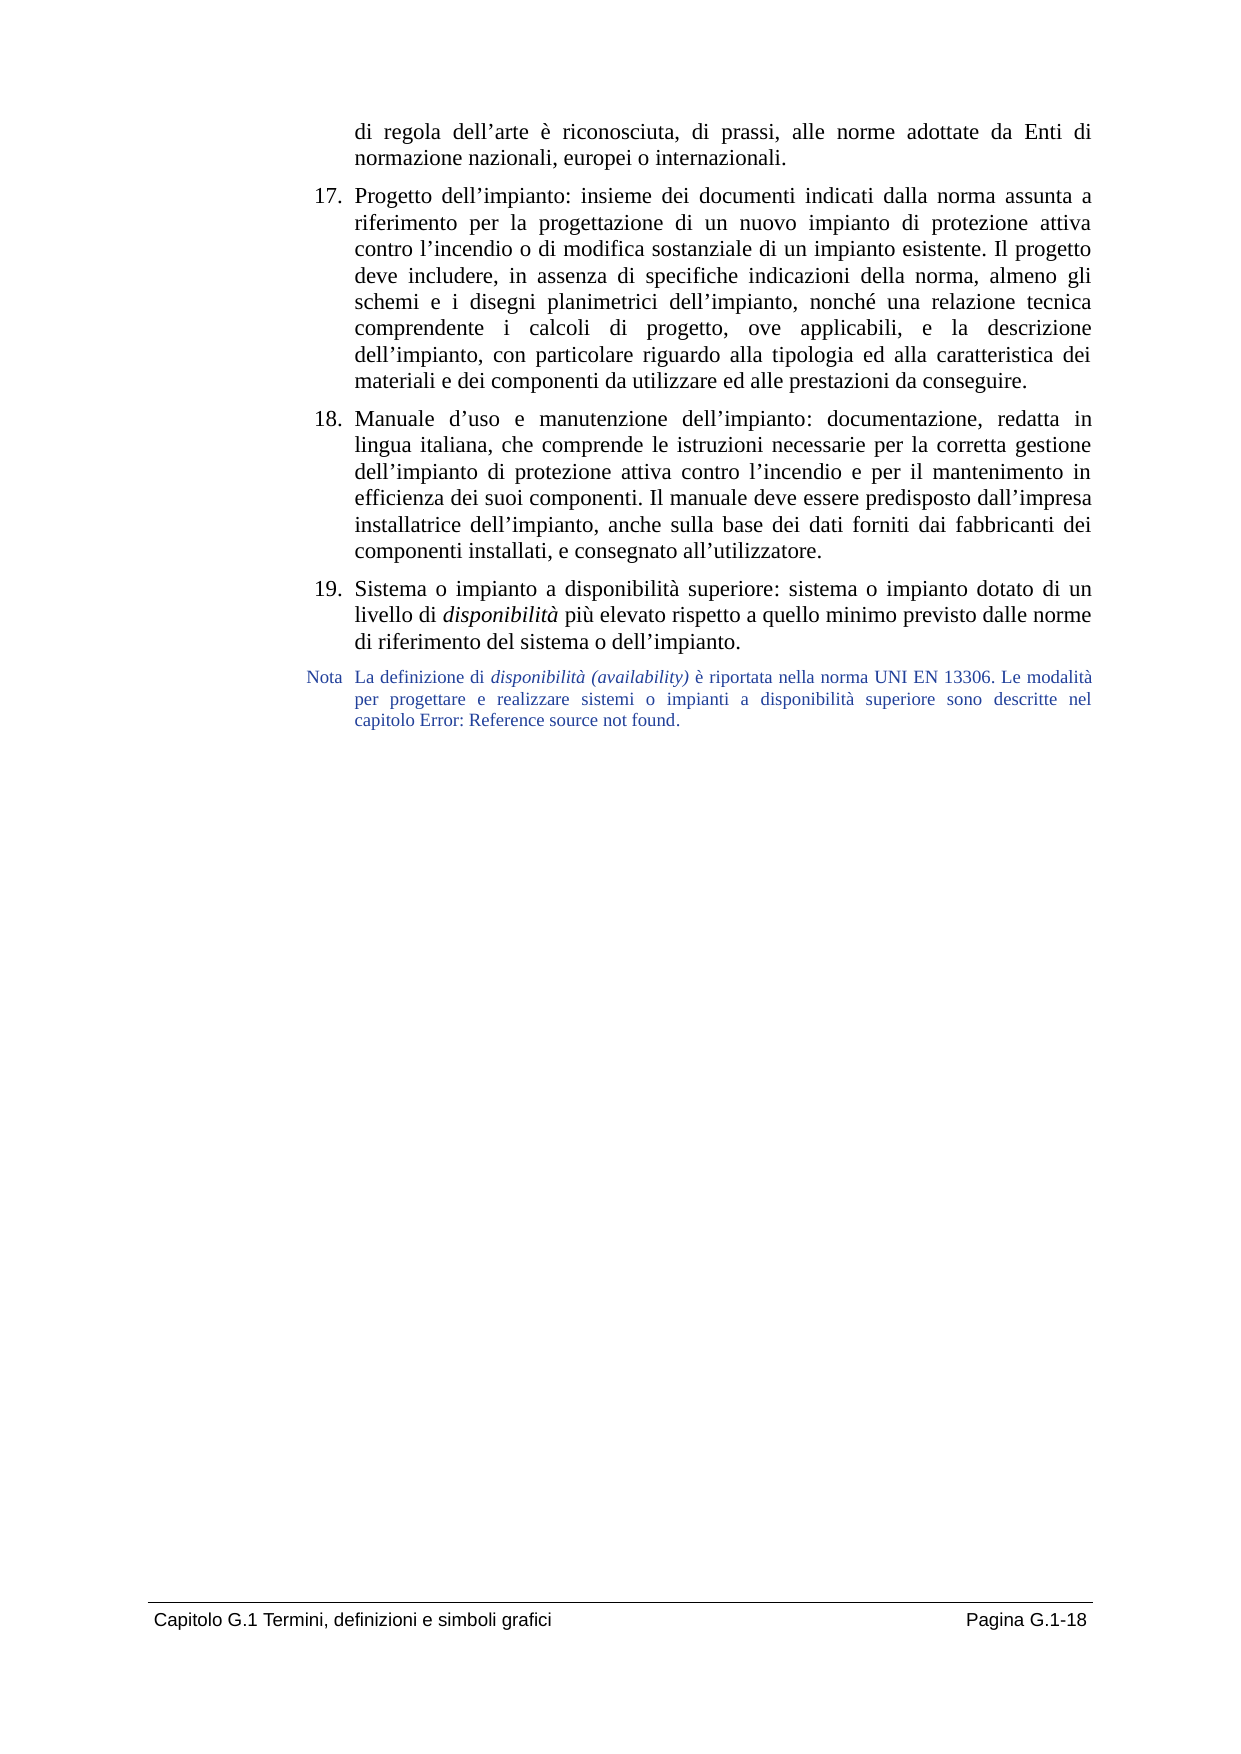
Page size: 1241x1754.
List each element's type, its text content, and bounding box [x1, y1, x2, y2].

list Progetto dell’impianto: insieme dei documenti indicati dalla norma assunta a riferimento per la progettazione di un nuovo impianto di protezione attiva contro l’incendio o di modifica sostanziale di un impianto esistente. Il progetto deve includere, in assenza di specifiche indicazioni della norma, almeno gli schemi e i disegni planimetrici dell’impianto, nonché una relazione tecnica comprendente i calcoli di progetto, ove applicabili, e la descrizione dell’impianto, con particolare riguardo alla tipologia ed alla caratteristica dei materiali e dei componenti da utilizzare ed alle prestazioni da conseguire. [342, 183, 1093, 393]
list La definizione di disponibilità (availability) è riportata nella norma UNI EN 13306. Le modalità per progettare e realizzare sistemi o impianti a disponibilità superiore sono descritte nel capitolo Errore: sorgente del riferimento non trovata. [342, 666, 1093, 731]
list di regola dell’arte è riconosciuta, di prassi, alle norme adottate da Enti di normazione nazionali, europei o internazionali. [342, 118, 1093, 171]
list Manuale d’uso e manutenzione dell’impianto: documentazione, redatta in lingua italiana, che comprende le istruzioni necessarie per la corretta gestione dell’impianto di protezione attiva contro l’incendio e per il mantenimento in efficienza dei suoi componenti. Il manuale deve essere predisposto dall’impresa installatrice dell’impianto, anche sulla base dei dati forniti dai fabbricanti dei componenti installati, e consegnato all’utilizzatore. [342, 405, 1093, 563]
list Sistema o impianto a disponibilità superiore: sistema o impianto dotato di un livello di disponibilità più elevato rispetto a quello minimo previsto dalle norme di riferimento del sistema o dell’impianto. [342, 575, 1093, 654]
